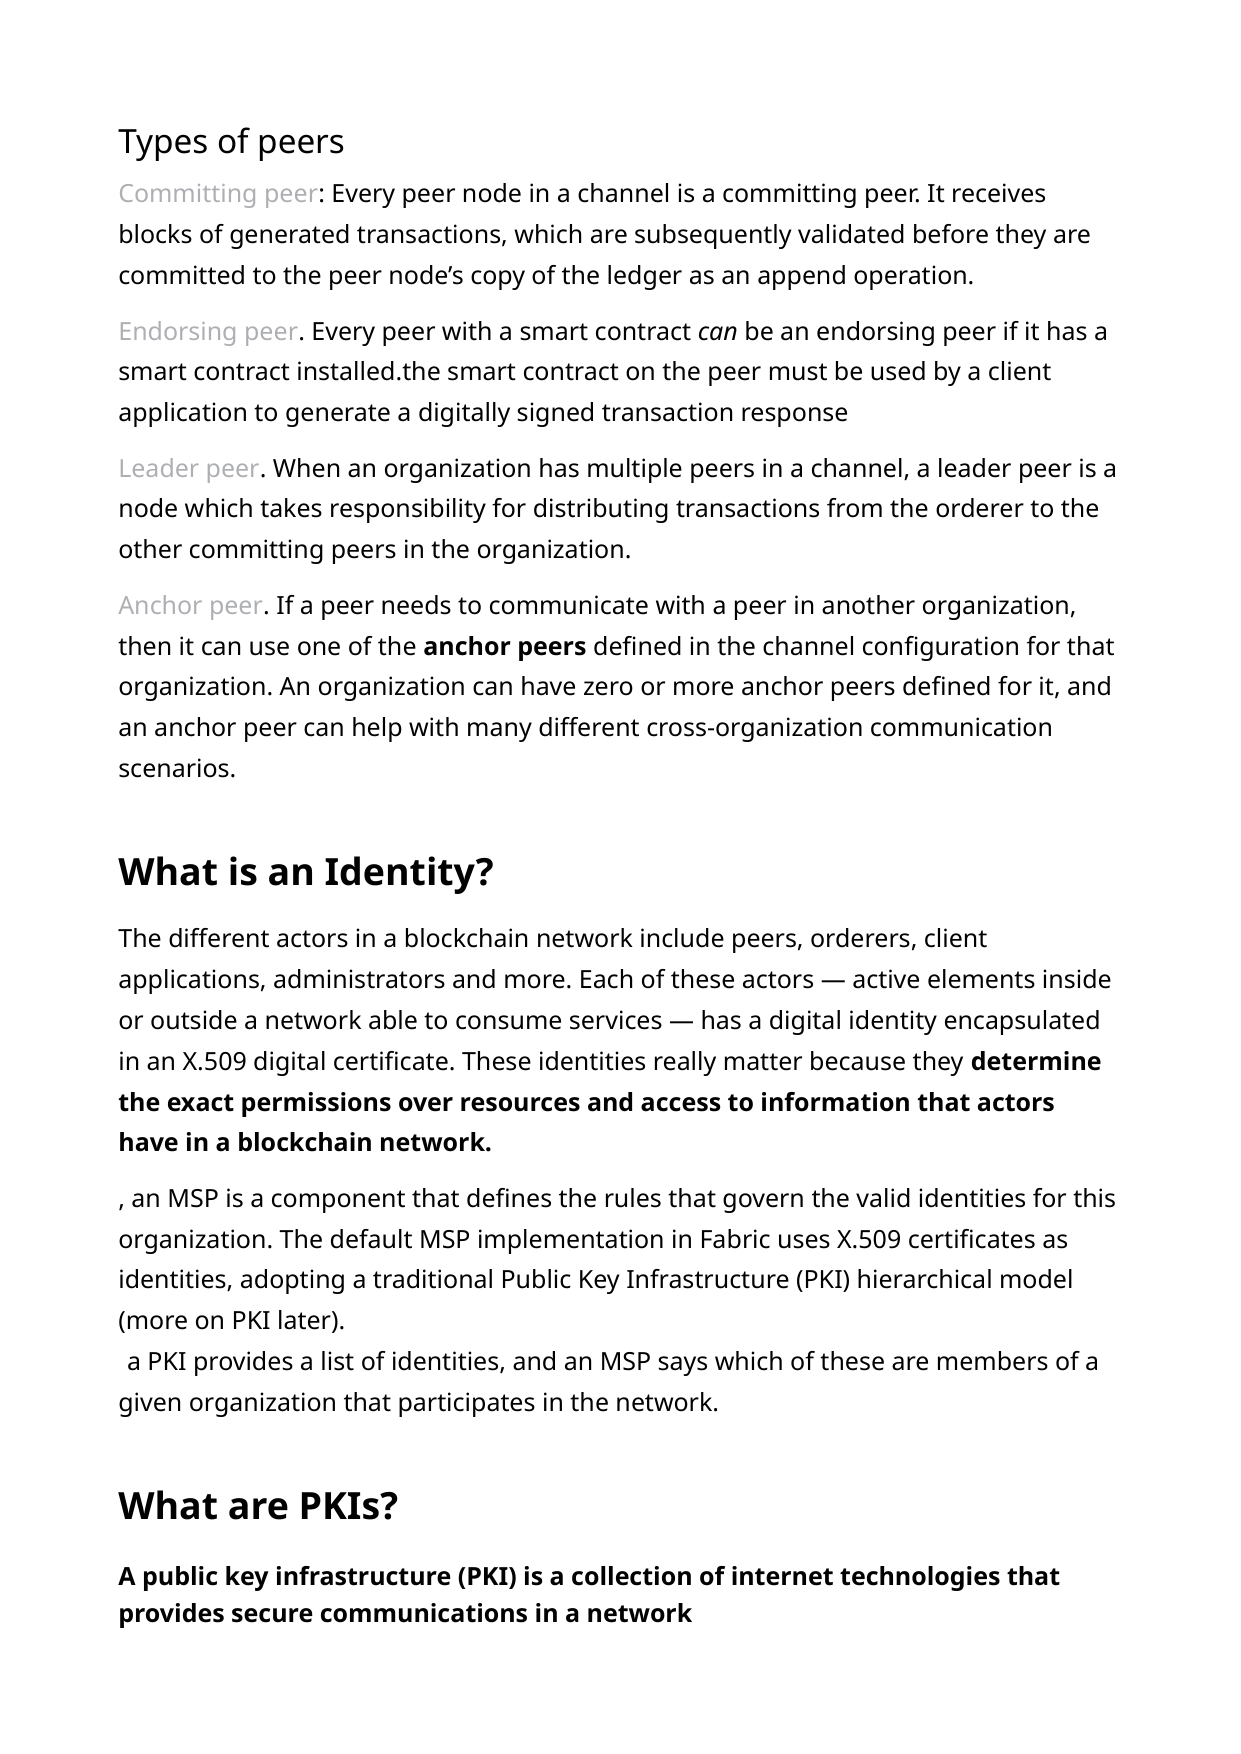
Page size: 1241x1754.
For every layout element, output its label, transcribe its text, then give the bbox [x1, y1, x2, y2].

text , an MSP is a component that defines the rules that govern the valid identities for this organization. The default MSP implementation in Fabric uses X.509 certificates as identities, adopting a traditional Public Key Infrastructure (PKI) hierarchical model (more on PKI later). a PKI provides a list of identities, and an MSP says which of these are members of a given organization that participates in the network. [118, 1180, 1122, 1419]
text Leader peer. When an organization has multiple peers in a channel, a leader peer is a node which takes responsibility for distributing transactions from the orderer to the other committing peers in the organization. [118, 450, 1122, 566]
text A public key infrastructure (PKI) is a collection of internet technologies that provides secure communications in a network [118, 1555, 1122, 1630]
text What is an Identity? [118, 806, 1122, 896]
text The different actors in a blockchain network include peers, orderers, client applications, administrators and more. Each of these actors — active elements inside or outside a network able to consume services — has a digital identity encapsulated in an X.509 digital certificate. These identities really matter because they determine the exact permissions over resources and access to information that actors have in a blockchain network. [118, 921, 1122, 1159]
subtitle Types of peers [118, 118, 1122, 163]
text Anchor peer. If a peer needs to communicate with a peer in another organization, then it can use one of the anchor peers defined in the channel configuration for that organization. An organization can have zero or more anchor peers defined for it, and an anchor peer can help with many different cross-organization communication scenarios. [118, 587, 1122, 785]
text Endorsing peer. Every peer with a smart contract can be an endorsing peer if it has a smart contract installed.the smart contract on the peer must be used by a client application to generate a digitally signed transaction response [118, 313, 1122, 429]
text What are PKIs? [118, 1440, 1122, 1530]
text Committing peer: Every peer node in a channel is a committing peer. It receives blocks of generated transactions, which are subsequently validated before they are committed to the peer node’s copy of the ledger as an append operation. [118, 176, 1122, 292]
